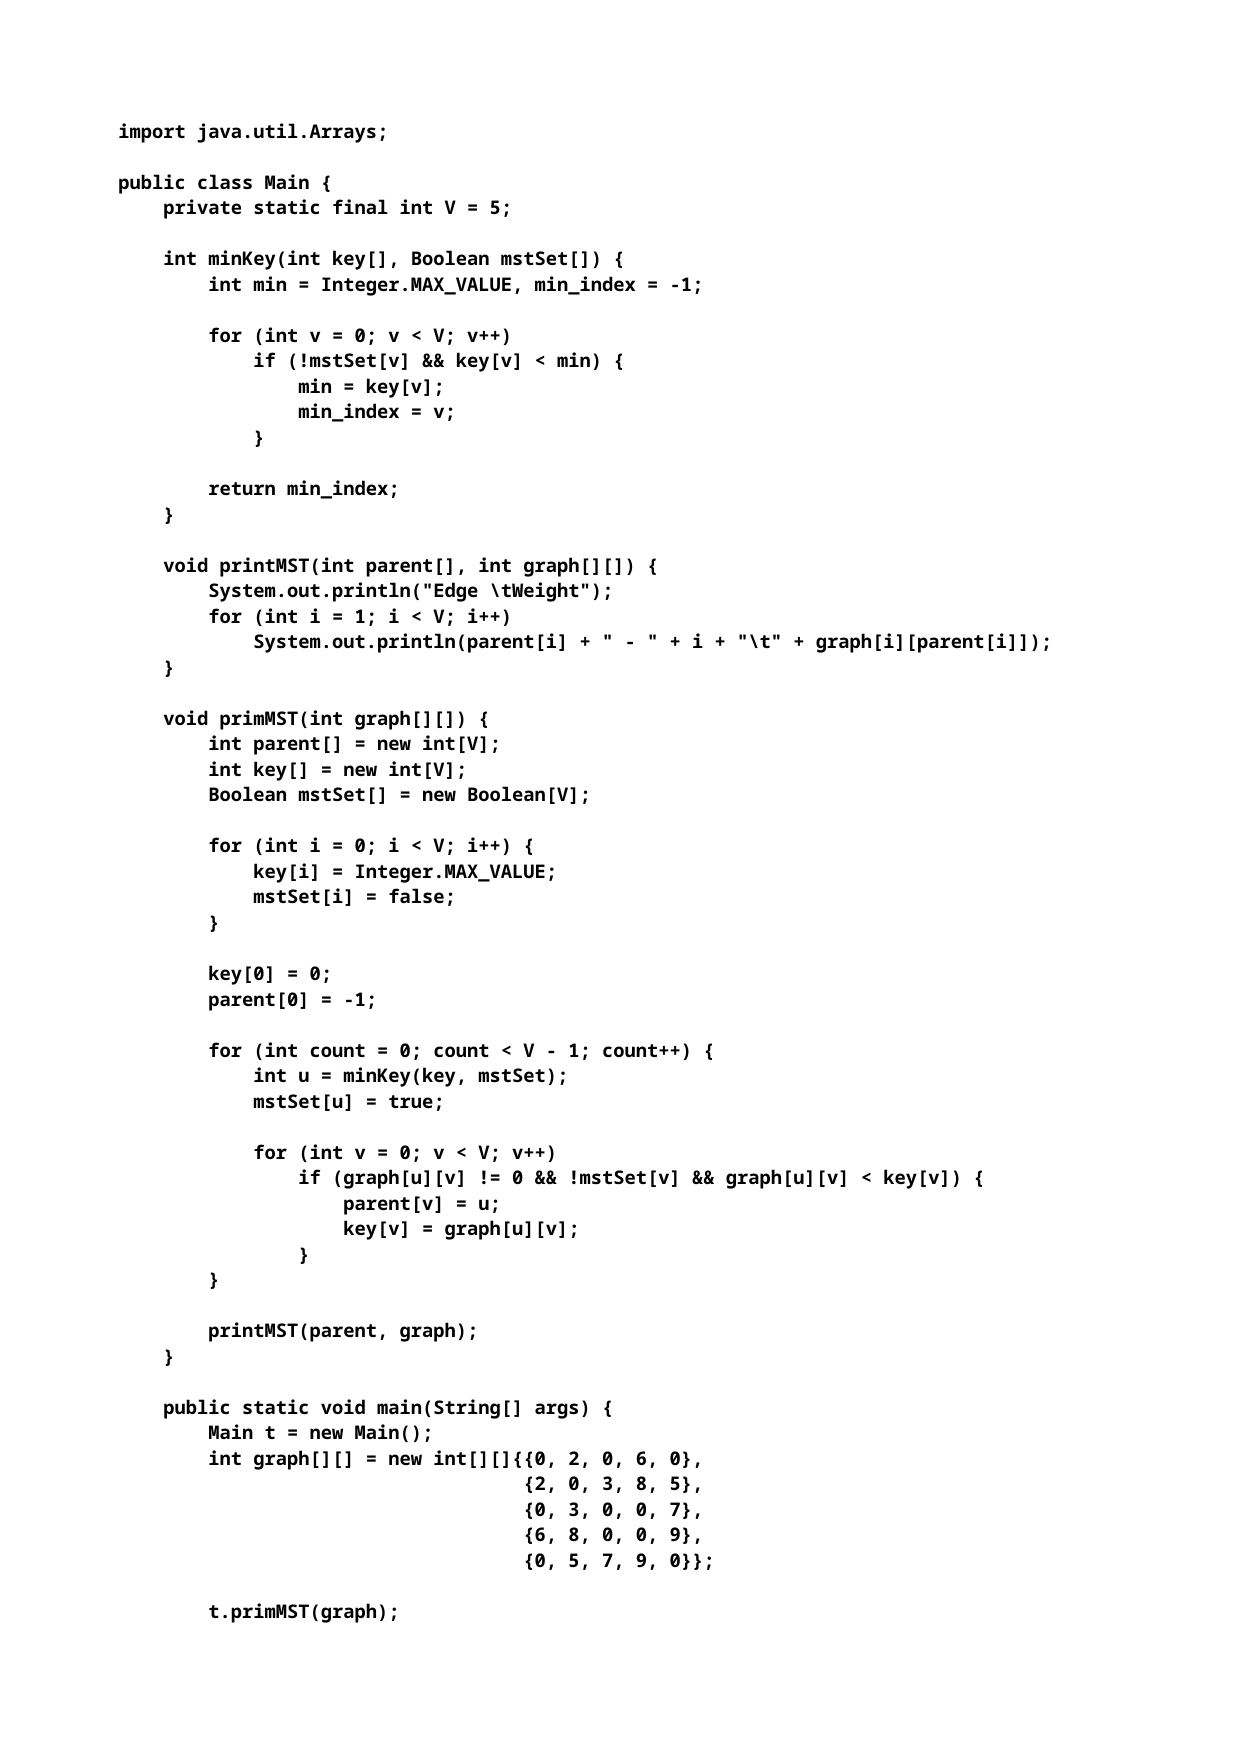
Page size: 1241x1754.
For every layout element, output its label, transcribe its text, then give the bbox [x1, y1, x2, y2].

text void primMST(int graph[][]) { [118, 705, 1122, 731]
text key[i] = Integer.MAX_VALUE; [118, 858, 1122, 884]
text t.primMST(graph); [118, 1598, 1122, 1624]
text Main t = new Main(); [118, 1420, 1122, 1445]
text } [118, 1241, 1122, 1267]
text key[0] = 0; [118, 960, 1122, 986]
text parent[v] = u; [118, 1190, 1122, 1216]
text int minKey(int key[], Boolean mstSet[]) { [118, 246, 1122, 271]
text void printMST(int parent[], int graph[][]) { [118, 552, 1122, 577]
text for (int i = 0; i < V; i++) { [118, 833, 1122, 858]
text {0, 5, 7, 9, 0}}; [118, 1547, 1122, 1573]
text } [118, 501, 1122, 526]
text } [118, 654, 1122, 679]
text System.out.println("Edge \tWeight"); [118, 577, 1122, 603]
text mstSet[i] = false; [118, 884, 1122, 909]
text return min_index; [118, 475, 1122, 501]
text min_index = v; [118, 399, 1122, 424]
text parent[0] = -1; [118, 986, 1122, 1011]
text {6, 8, 0, 0, 9}, [118, 1522, 1122, 1547]
text printMST(parent, graph); [118, 1318, 1122, 1343]
text Boolean mstSet[] = new Boolean[V]; [118, 782, 1122, 807]
text int key[] = new int[V]; [118, 756, 1122, 782]
text int u = minKey(key, mstSet); [118, 1062, 1122, 1088]
text int min = Integer.MAX_VALUE, min_index = -1; [118, 271, 1122, 297]
text System.out.println(parent[i] + " - " + i + "\t" + graph[i][parent[i]]); [118, 628, 1122, 654]
text min = key[v]; [118, 373, 1122, 399]
text for (int count = 0; count < V - 1; count++) { [118, 1037, 1122, 1062]
text {2, 0, 3, 8, 5}, [118, 1471, 1122, 1496]
text private static final int V = 5; [118, 195, 1122, 220]
text } [118, 424, 1122, 450]
text for (int v = 0; v < V; v++) [118, 1139, 1122, 1164]
text mstSet[u] = true; [118, 1088, 1122, 1113]
text } [118, 1343, 1122, 1369]
text key[v] = graph[u][v]; [118, 1216, 1122, 1241]
text int graph[][] = new int[][]{{0, 2, 0, 6, 0}, [118, 1445, 1122, 1471]
text int parent[] = new int[V]; [118, 731, 1122, 756]
text for (int v = 0; v < V; v++) [118, 322, 1122, 348]
text for (int i = 1; i < V; i++) [118, 603, 1122, 628]
text } [118, 909, 1122, 935]
text if (graph[u][v] != 0 && !mstSet[v] && graph[u][v] < key[v]) { [118, 1164, 1122, 1190]
text public class Main { [118, 169, 1122, 195]
text public static void main(String[] args) { [118, 1394, 1122, 1420]
text import java.util.Arrays; [118, 118, 1122, 144]
text } [118, 1267, 1122, 1292]
text {0, 3, 0, 0, 7}, [118, 1496, 1122, 1522]
text if (!mstSet[v] && key[v] < min) { [118, 348, 1122, 373]
